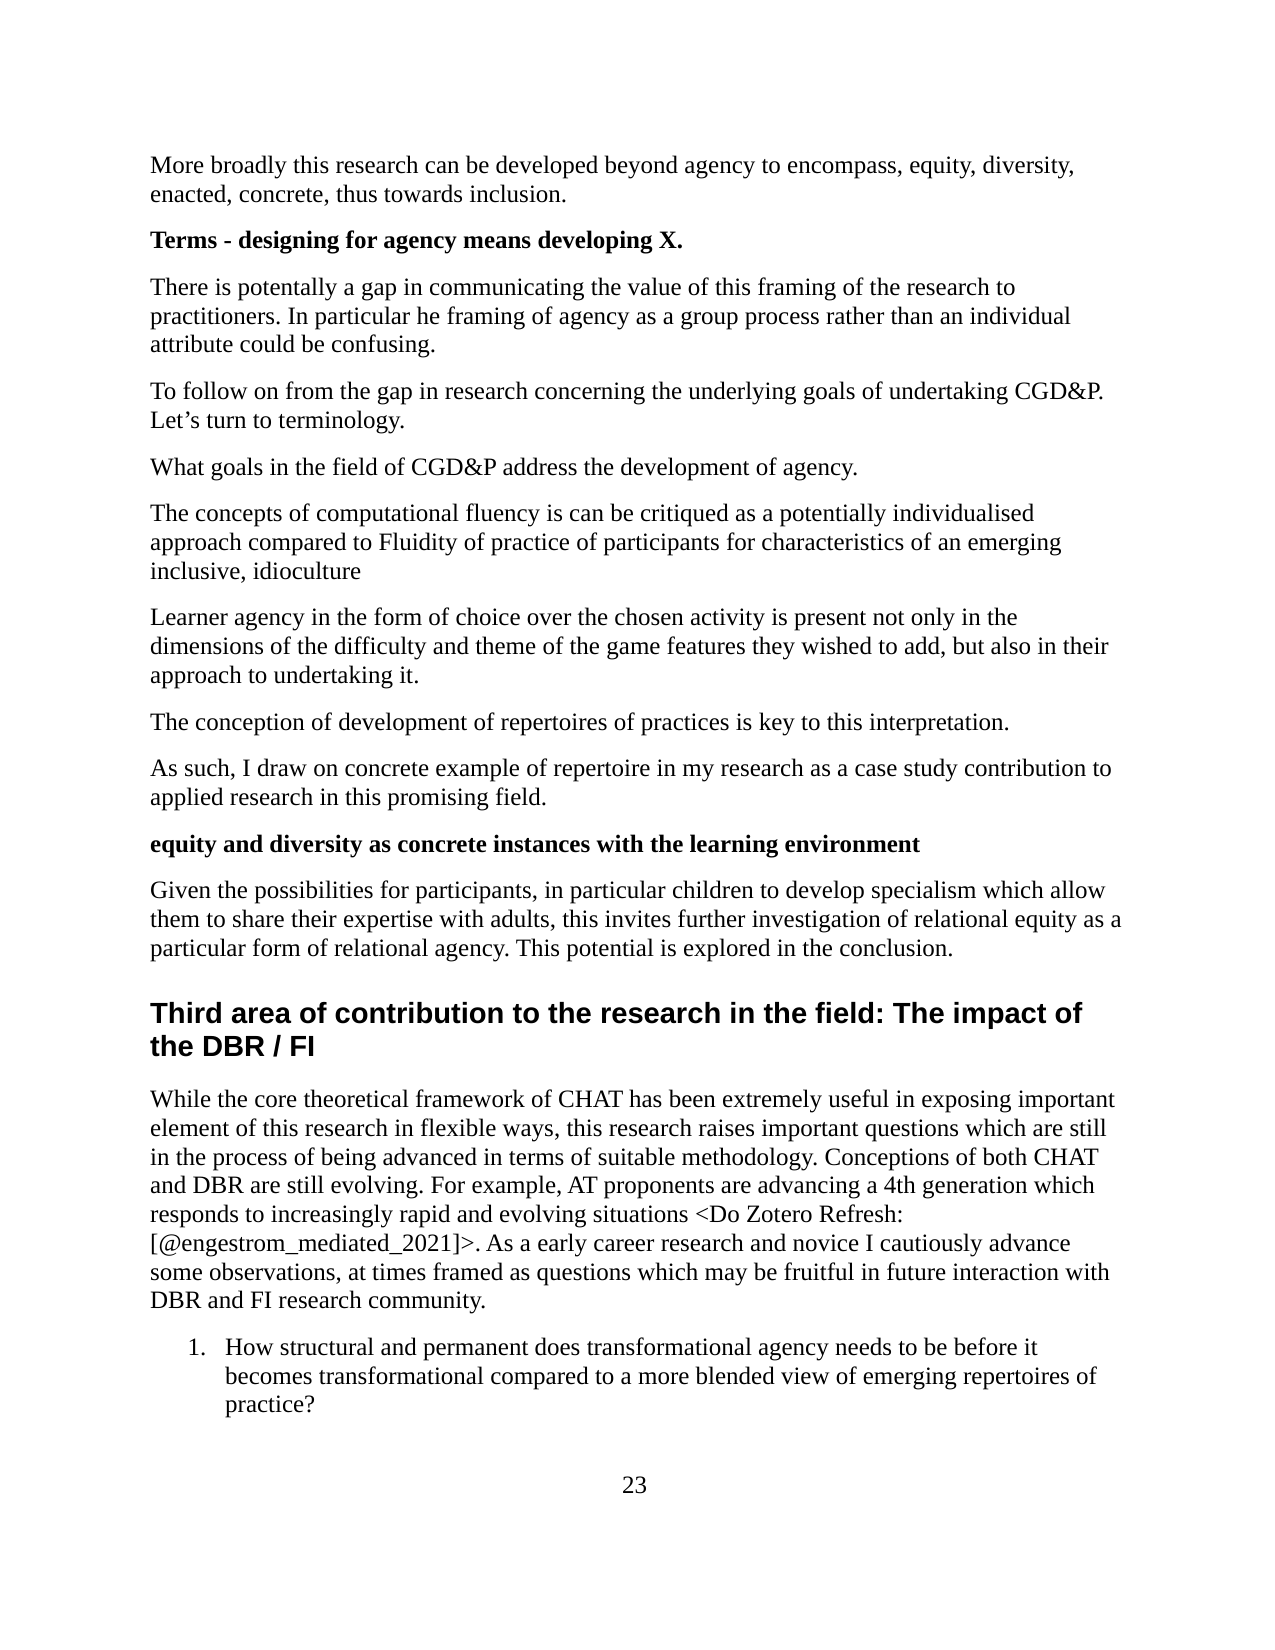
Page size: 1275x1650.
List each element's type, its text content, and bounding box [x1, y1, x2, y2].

text Terms - designing for agency means developing X. [150, 225, 1125, 254]
list How structural and permanent does transformational agency needs to be before it becomes transformational compared to a more blended view of emerging repertoires of practice? [187, 1332, 1125, 1418]
text There is potentally a gap in communicating the value of this framing of the research to practitioners. In particular he framing of agency as a group process rather than an individual attribute could be confusing. [150, 272, 1125, 358]
text As such, I draw on concrete example of repertoire in my research as a case study contribution to applied research in this promising field. [150, 753, 1125, 811]
text The concepts of computational fluency is can be critiqued as a potentially individualised approach compared to Fluidity of practice of participants for characteristics of an emerging inclusive, idioculture [150, 498, 1125, 584]
text To follow on from the gap in research concerning the underlying goals of undertaking CGD&P. Let’s turn to terminology. [150, 376, 1125, 434]
text equity and diversity as concrete instances with the learning environment [150, 829, 1125, 857]
text The conception of development of repertoires of practices is key to this interpretation. [150, 707, 1125, 735]
subtitle Third area of contribution to the research in the field: The impact of the DBR / FI [150, 996, 1125, 1063]
text More broadly this research can be developed beyond agency to encompass, equity, diversity, enacted, concrete, thus towards inclusion. [150, 150, 1125, 207]
text Learner agency in the form of choice over the chosen activity is present not only in the dimensions of the difficulty and theme of the game features they wished to add, but also in their approach to undertaking it. [150, 602, 1125, 689]
text While the core theoretical framework of CHAT has been extremely useful in exposing important element of this research in flexible ways, this research raises important questions which are still in the process of being advanced in terms of suitable methodology. Conceptions of both CHAT and DBR are still evolving. For example, AT proponents are advancing a 4th generation which responds to increasingly rapid and evolving situations <Do Zotero Refresh: [@engestrom_mediated_2021]>. As a early career research and novice I cautiously advance some observations, at times framed as questions which may be fruitful in future interaction with DBR and FI research community. [150, 1084, 1125, 1314]
text What goals in the field of CGD&P address the development of agency. [150, 452, 1125, 480]
text Given the possibilities for participants, in particular children to develop specialism which allow them to share their expertise with adults, this invites further investigation of relational equity as a particular form of relational agency. This potential is explored in the conclusion. [150, 875, 1125, 962]
